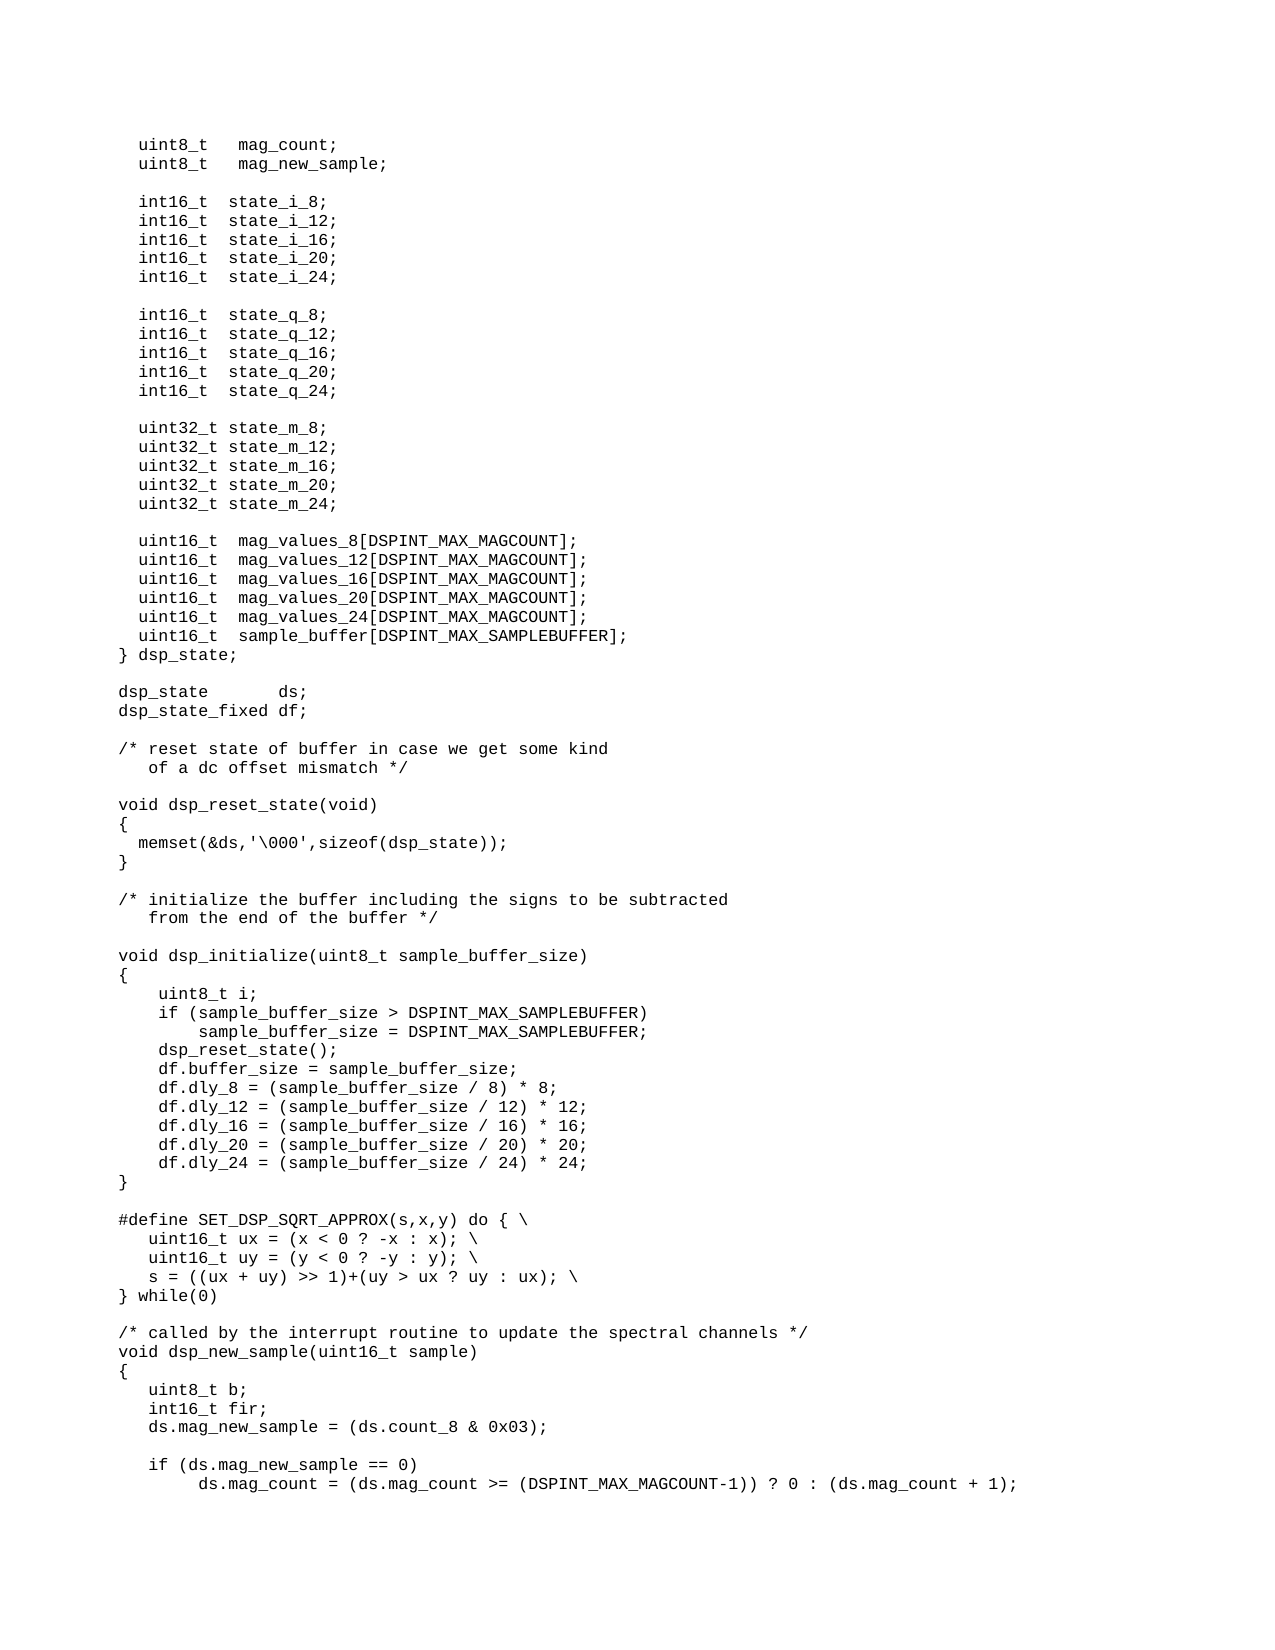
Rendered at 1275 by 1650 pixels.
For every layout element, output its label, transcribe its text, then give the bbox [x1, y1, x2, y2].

text s = ((ux + uy) >> 1)+(uy > ux ? uy : ux); \ [118, 1268, 1157, 1287]
text uint32_t state_m_12; [118, 439, 1157, 457]
text uint32_t state_m_24; [118, 495, 1157, 514]
text int16_t state_q_8; [118, 307, 1157, 326]
text if (sample_buffer_size > DSPINT_MAX_SAMPLEBUFFER) [118, 1004, 1157, 1023]
text uint32_t state_m_20; [118, 476, 1157, 495]
text df.dly_16 = (sample_buffer_size / 16) * 16; [118, 1117, 1157, 1136]
text uint16_t uy = (y < 0 ? -y : y); \ [118, 1249, 1157, 1268]
text int16_t state_i_16; [118, 231, 1157, 250]
text from the end of the buffer */ [118, 910, 1157, 929]
text df.buffer_size = sample_buffer_size; [118, 1061, 1157, 1080]
text int16_t state_i_24; [118, 269, 1157, 288]
text of a dc offset mismatch */ [118, 759, 1157, 778]
text dsp_state ds; [118, 684, 1157, 703]
text ds.mag_new_sample = (ds.count_8 & 0x03); [118, 1419, 1157, 1438]
text dsp_reset_state(); [118, 1042, 1157, 1061]
text { [118, 1362, 1157, 1381]
text memset(&ds,'\000',sizeof(dsp_state)); [118, 834, 1157, 853]
text uint8_t i; [118, 985, 1157, 1004]
text uint8_t mag_new_sample; [118, 156, 1157, 175]
text int16_t state_i_12; [118, 212, 1157, 231]
text df.dly_8 = (sample_buffer_size / 8) * 8; [118, 1080, 1157, 1098]
text uint8_t mag_count; [118, 137, 1157, 156]
text uint16_t mag_values_20[DSPINT_MAX_MAGCOUNT]; [118, 589, 1157, 608]
text } [118, 853, 1157, 872]
text { [118, 816, 1157, 834]
text ds.mag_count = (ds.mag_count >= (DSPINT_MAX_MAGCOUNT-1)) ? 0 : (ds.mag_count + 1); [118, 1476, 1157, 1494]
text uint16_t ux = (x < 0 ? -x : x); \ [118, 1231, 1157, 1249]
text df.dly_24 = (sample_buffer_size / 24) * 24; [118, 1155, 1157, 1174]
text df.dly_12 = (sample_buffer_size / 12) * 12; [118, 1098, 1157, 1117]
text uint16_t sample_buffer[DSPINT_MAX_SAMPLEBUFFER]; [118, 627, 1157, 646]
text df.dly_20 = (sample_buffer_size / 20) * 20; [118, 1136, 1157, 1155]
text } while(0) [118, 1287, 1157, 1306]
text int16_t state_q_16; [118, 344, 1157, 363]
text uint32_t state_m_8; [118, 420, 1157, 439]
text int16_t state_q_12; [118, 326, 1157, 344]
text /* reset state of buffer in case we get some kind [118, 740, 1157, 759]
text { [118, 967, 1157, 985]
text uint16_t mag_values_12[DSPINT_MAX_MAGCOUNT]; [118, 552, 1157, 571]
text void dsp_initialize(uint8_t sample_buffer_size) [118, 948, 1157, 967]
text uint16_t mag_values_24[DSPINT_MAX_MAGCOUNT]; [118, 608, 1157, 627]
text int16_t fir; [118, 1400, 1157, 1419]
text uint16_t mag_values_8[DSPINT_MAX_MAGCOUNT]; [118, 533, 1157, 552]
text } dsp_state; [118, 646, 1157, 665]
text dsp_state_fixed df; [118, 703, 1157, 721]
text void dsp_new_sample(uint16_t sample) [118, 1344, 1157, 1362]
text #define SET_DSP_SQRT_APPROX(s,x,y) do { \ [118, 1212, 1157, 1231]
text uint8_t b; [118, 1381, 1157, 1400]
text /* called by the interrupt routine to update the spectral channels */ [118, 1325, 1157, 1344]
text int16_t state_i_8; [118, 193, 1157, 212]
text uint16_t mag_values_16[DSPINT_MAX_MAGCOUNT]; [118, 571, 1157, 589]
text int16_t state_q_24; [118, 382, 1157, 401]
text int16_t state_q_20; [118, 363, 1157, 382]
text /* initialize the buffer including the signs to be subtracted [118, 891, 1157, 910]
text } [118, 1174, 1157, 1193]
text if (ds.mag_new_sample == 0) [118, 1457, 1157, 1476]
text sample_buffer_size = DSPINT_MAX_SAMPLEBUFFER; [118, 1023, 1157, 1042]
text int16_t state_i_20; [118, 250, 1157, 269]
text void dsp_reset_state(void) [118, 797, 1157, 816]
text uint32_t state_m_16; [118, 457, 1157, 476]
